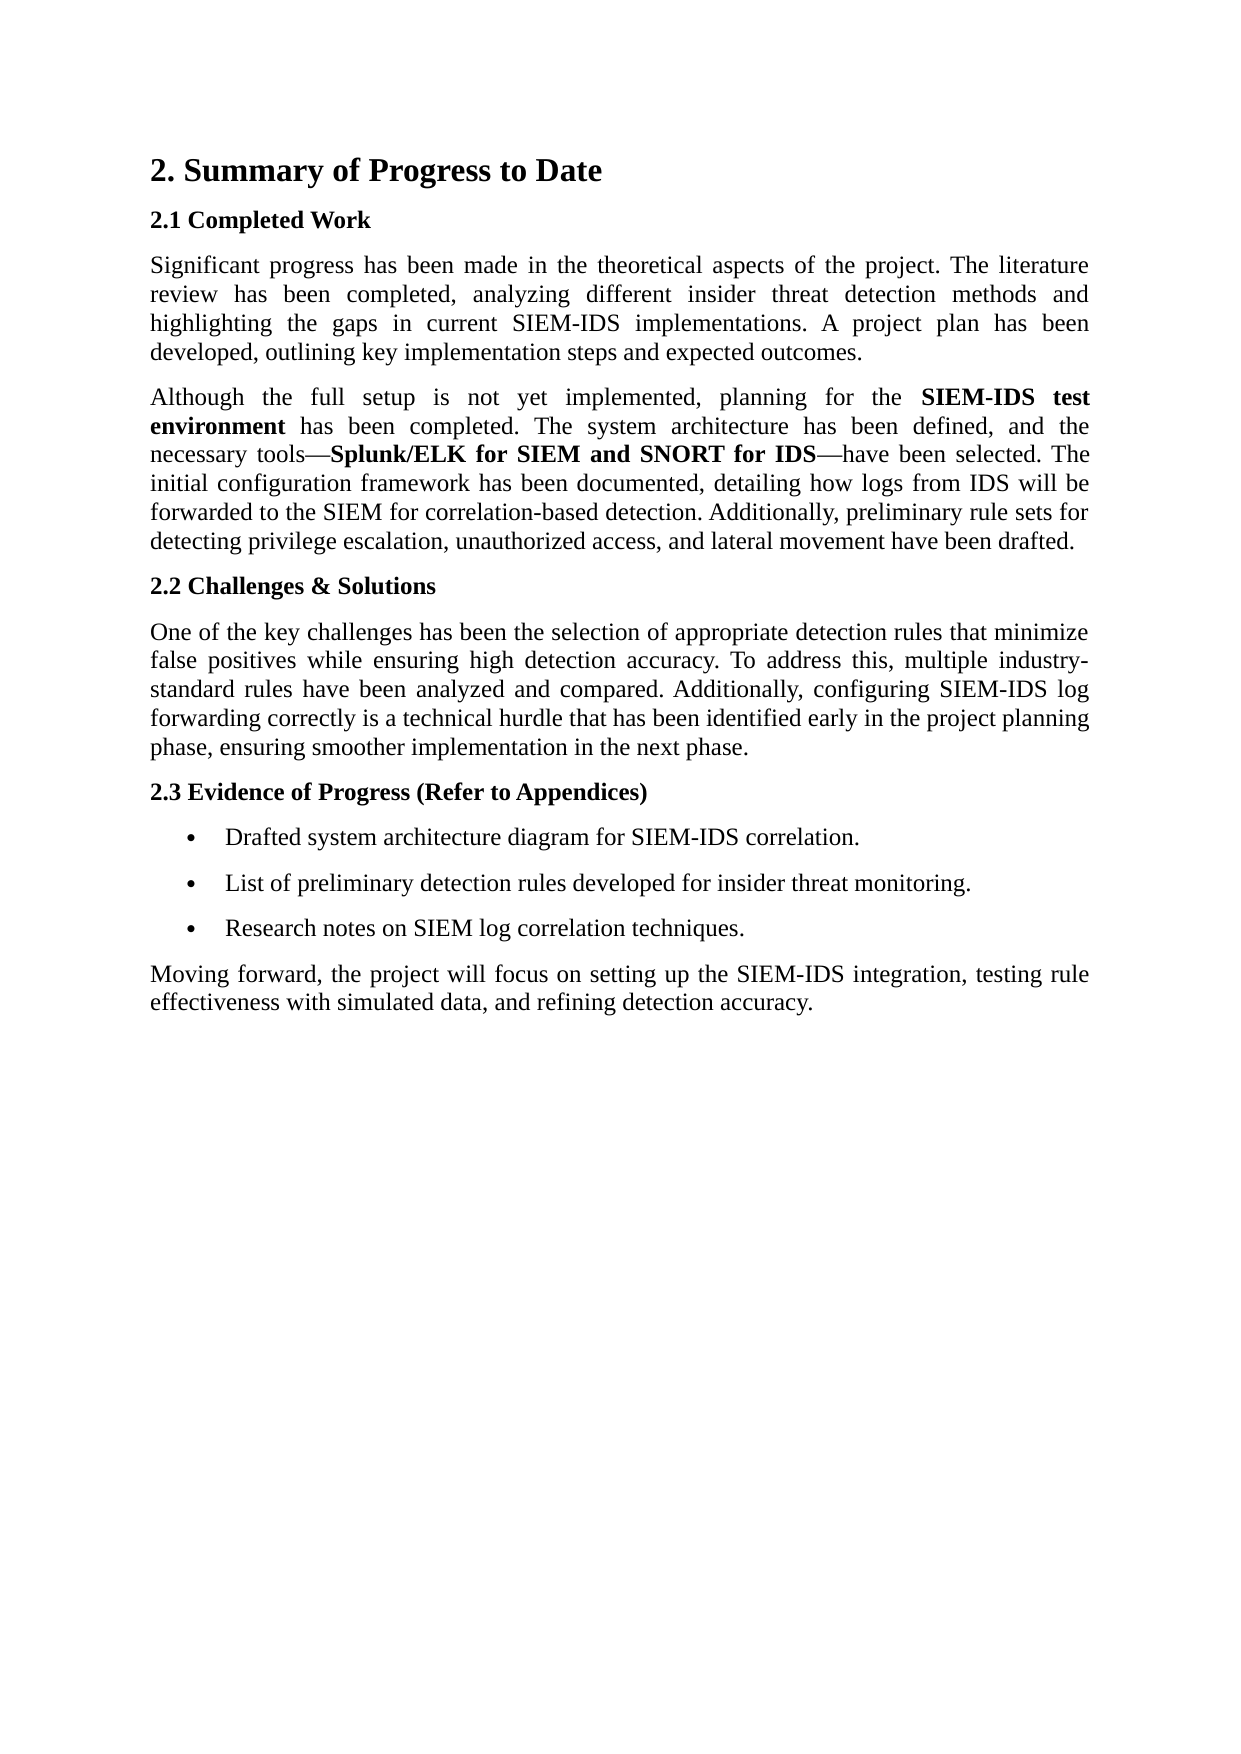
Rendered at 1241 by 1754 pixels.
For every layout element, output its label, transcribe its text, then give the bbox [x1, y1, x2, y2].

list Research notes on SIEM log correlation techniques. [187, 913, 1090, 942]
text 2.3 Evidence of Progress (Refer to Appendices) [150, 777, 1090, 806]
text One of the key challenges has been the selection of appropriate detection rules that minimize false positives while ensuring high detection accuracy. To address this, multiple industry-standard rules have been analyzed and compared. Additionally, configuring SIEM-IDS log forwarding correctly is a technical hurdle that has been identified early in the project planning phase, ensuring smoother implementation in the next phase. [150, 617, 1090, 760]
text 2.2 Challenges & Solutions [150, 571, 1090, 600]
text 2. Summary of Progress to Date [150, 150, 1090, 188]
text Although the full setup is not yet implemented, planning for the SIEM-IDS test environment has been completed. The system architecture has been defined, and the necessary tools—Splunk/ELK for SIEM and SNORT for IDS—have been selected. The initial configuration framework has been documented, detailing how logs from IDS will be forwarded to the SIEM for correlation-based detection. Additionally, preliminary rule sets for detecting privilege escalation, unauthorized access, and lateral movement have been drafted. [150, 382, 1090, 554]
text Significant progress has been made in the theoretical aspects of the project. The literature review has been completed, analyzing different insider threat detection methods and highlighting the gaps in current SIEM-IDS implementations. A project plan has been developed, outlining key implementation steps and expected outcomes. [150, 250, 1090, 365]
list Drafted system architecture diagram for SIEM-IDS correlation. [187, 822, 1090, 851]
text Moving forward, the project will focus on setting up the SIEM-IDS integration, testing rule effectiveness with simulated data, and refining detection accuracy. [150, 959, 1090, 1016]
text 2.1 Completed Work [150, 205, 1090, 234]
list List of preliminary detection rules developed for insider threat monitoring. [187, 868, 1090, 897]
